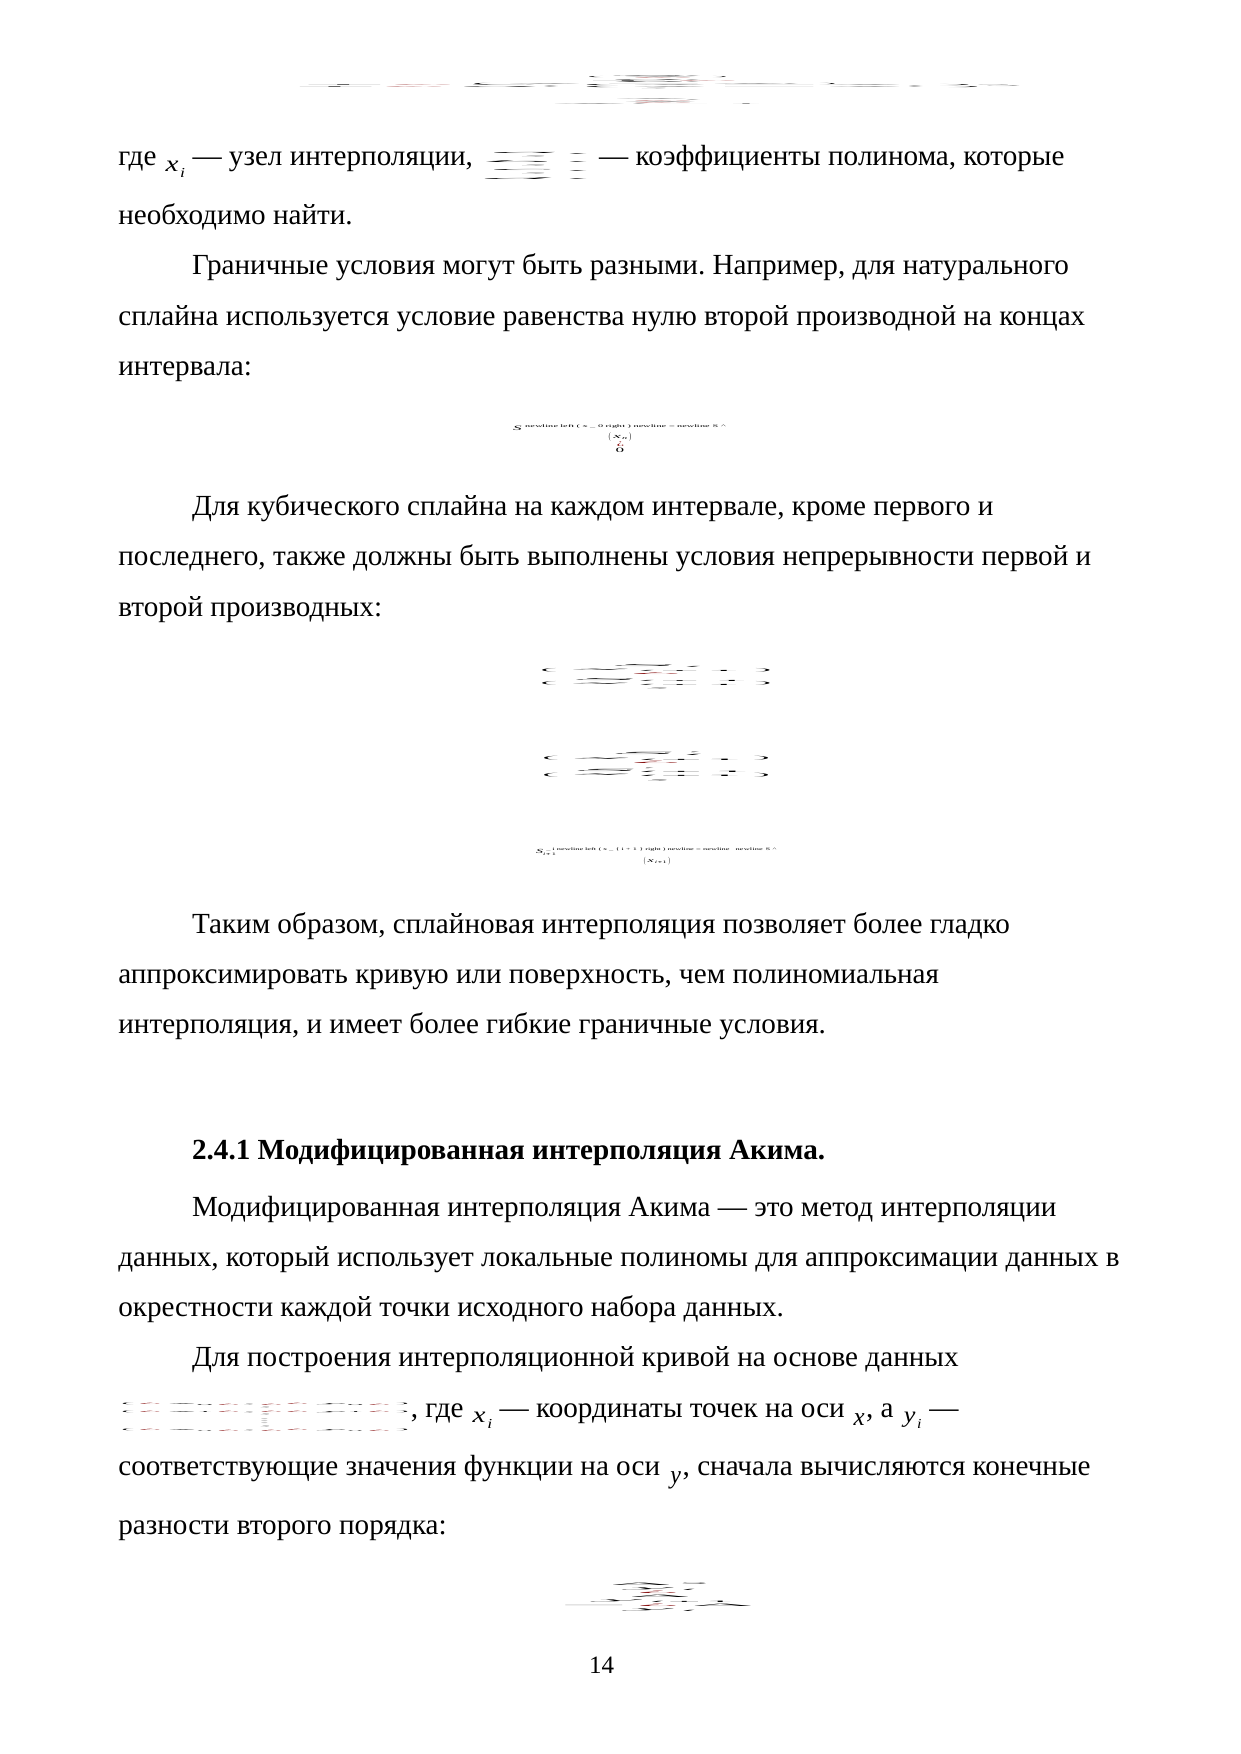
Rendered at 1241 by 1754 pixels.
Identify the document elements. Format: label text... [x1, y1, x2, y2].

text Граничные условия могут быть разными. Например, для натурального сплайна используется условие равенства нулю второй производной на концах интервала: [118, 247, 1122, 381]
text Для кубического сплайна на каждом интервале, кроме первого и последнего, также должны быть выполнены условия непрерывности первой и второй производных: [118, 488, 1122, 622]
text Модифицированная интерполяция Акима — это метод интерполяции данных, который использует локальные полиномы для аппроксимации данных в окрестности каждой точки исходного набора данных. [118, 1189, 1122, 1323]
text Таким образом, сплайновая интерполяция позволяет более гладко аппроксимировать кривую или поверхность, чем полиномиальная интерполяция, и имеет более гибкие граничные условия. [118, 906, 1122, 1040]
text Для построения интерполяционной кривой на основе данных , где — координаты точек на оси , а — соответствующие значения функции на оси , сначала вычисляются конечные разности второго порядка: [118, 1339, 1122, 1540]
subtitle 2.4.1 Модифицированная интерполяция Акима. [118, 1132, 1122, 1166]
text где — узел интерполяции, — коэффициенты полинома, которые необходимо найти. [118, 138, 1122, 231]
